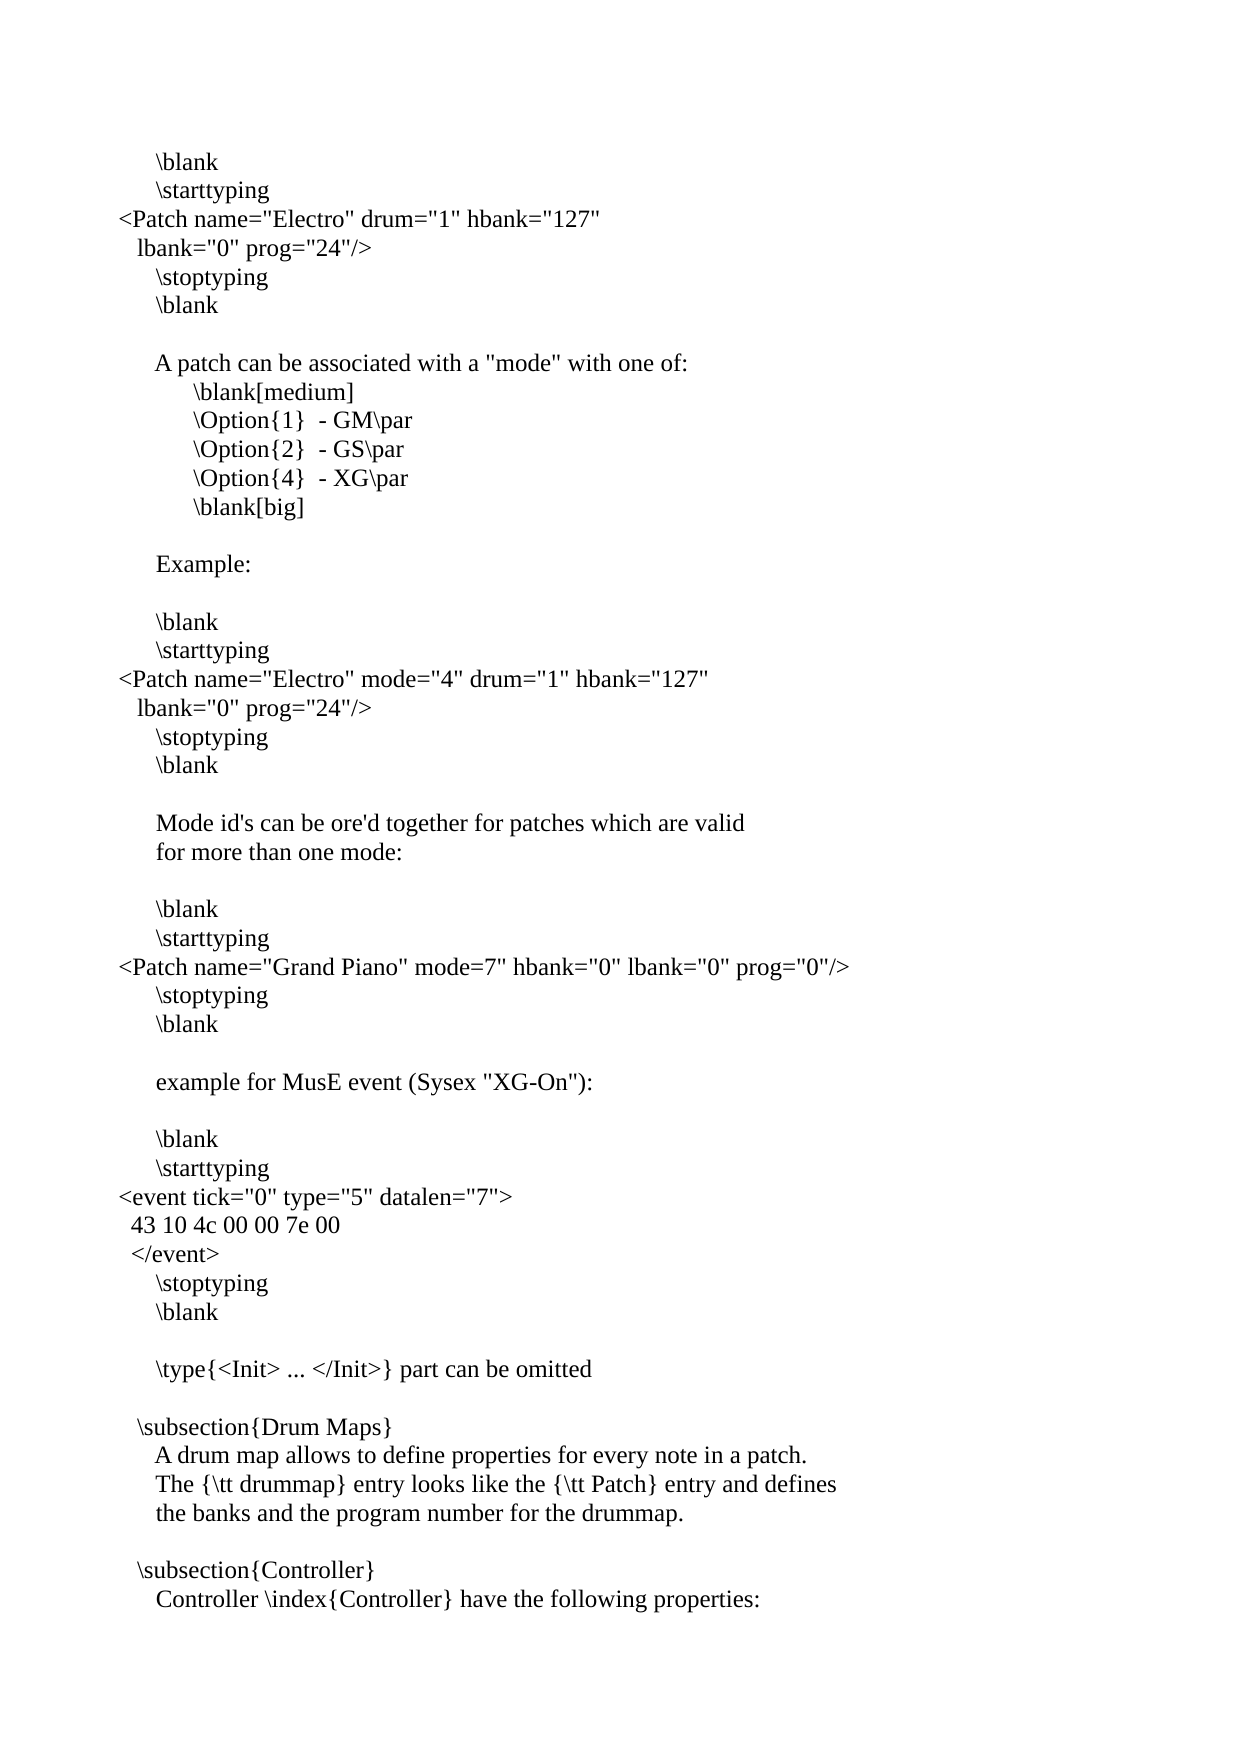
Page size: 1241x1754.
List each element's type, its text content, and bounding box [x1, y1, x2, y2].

text \Option{1} - GM\par [118, 406, 1122, 434]
text \blank [118, 291, 1122, 319]
text </event> [118, 1239, 1122, 1268]
text \type{<Init> ... </Init>} part can be omitted [118, 1354, 1122, 1383]
text \blank [118, 1297, 1122, 1326]
text \subsection{Controller} [118, 1556, 1122, 1584]
text <event tick="0" type="5" datalen="7"> [118, 1182, 1122, 1211]
text \stoptyping [118, 981, 1122, 1009]
text for more than one mode: [118, 837, 1122, 866]
text <Patch name="Electro" mode="4" drum="1" hbank="127" [118, 664, 1122, 693]
text the banks and the program number for the drummap. [118, 1498, 1122, 1527]
text \stoptyping [118, 722, 1122, 751]
text \blank [118, 1009, 1122, 1038]
text 43 10 4c 00 00 7e 00 [118, 1211, 1122, 1239]
text \blank [118, 751, 1122, 779]
text \starttyping [118, 176, 1122, 204]
text A drum map allows to define properties for every note in a patch. [118, 1441, 1122, 1469]
text \stoptyping [118, 262, 1122, 291]
text <Patch name="Grand Piano" mode=7" hbank="0" lbank="0" prog="0"/> [118, 952, 1122, 981]
text \blank [118, 147, 1122, 176]
text \starttyping [118, 923, 1122, 952]
text example for MusE event (Sysex "XG-On"): [118, 1067, 1122, 1096]
text \starttyping [118, 636, 1122, 664]
text lbank="0" prog="24"/> [118, 693, 1122, 722]
text \blank[big] [118, 492, 1122, 521]
text \blank [118, 1124, 1122, 1153]
text lbank="0" prog="24"/> [118, 233, 1122, 262]
text Mode id's can be ore'd together for patches which are valid [118, 808, 1122, 837]
text The {\tt drummap} entry looks like the {\tt Patch} entry and defines [118, 1469, 1122, 1498]
text \Option{4} - XG\par [118, 463, 1122, 492]
text \blank [118, 607, 1122, 636]
text \blank [118, 894, 1122, 923]
text Example: [118, 549, 1122, 578]
text A patch can be associated with a "mode" with one of: [118, 348, 1122, 377]
text \Option{2} - GS\par [118, 434, 1122, 463]
text \stoptyping [118, 1268, 1122, 1297]
text \subsection{Drum Maps} [118, 1412, 1122, 1441]
text <Patch name="Electro" drum="1" hbank="127" [118, 204, 1122, 233]
text \blank[medium] [118, 377, 1122, 406]
text \starttyping [118, 1153, 1122, 1182]
text Controller \index{Controller} have the following properties: [118, 1584, 1122, 1613]
